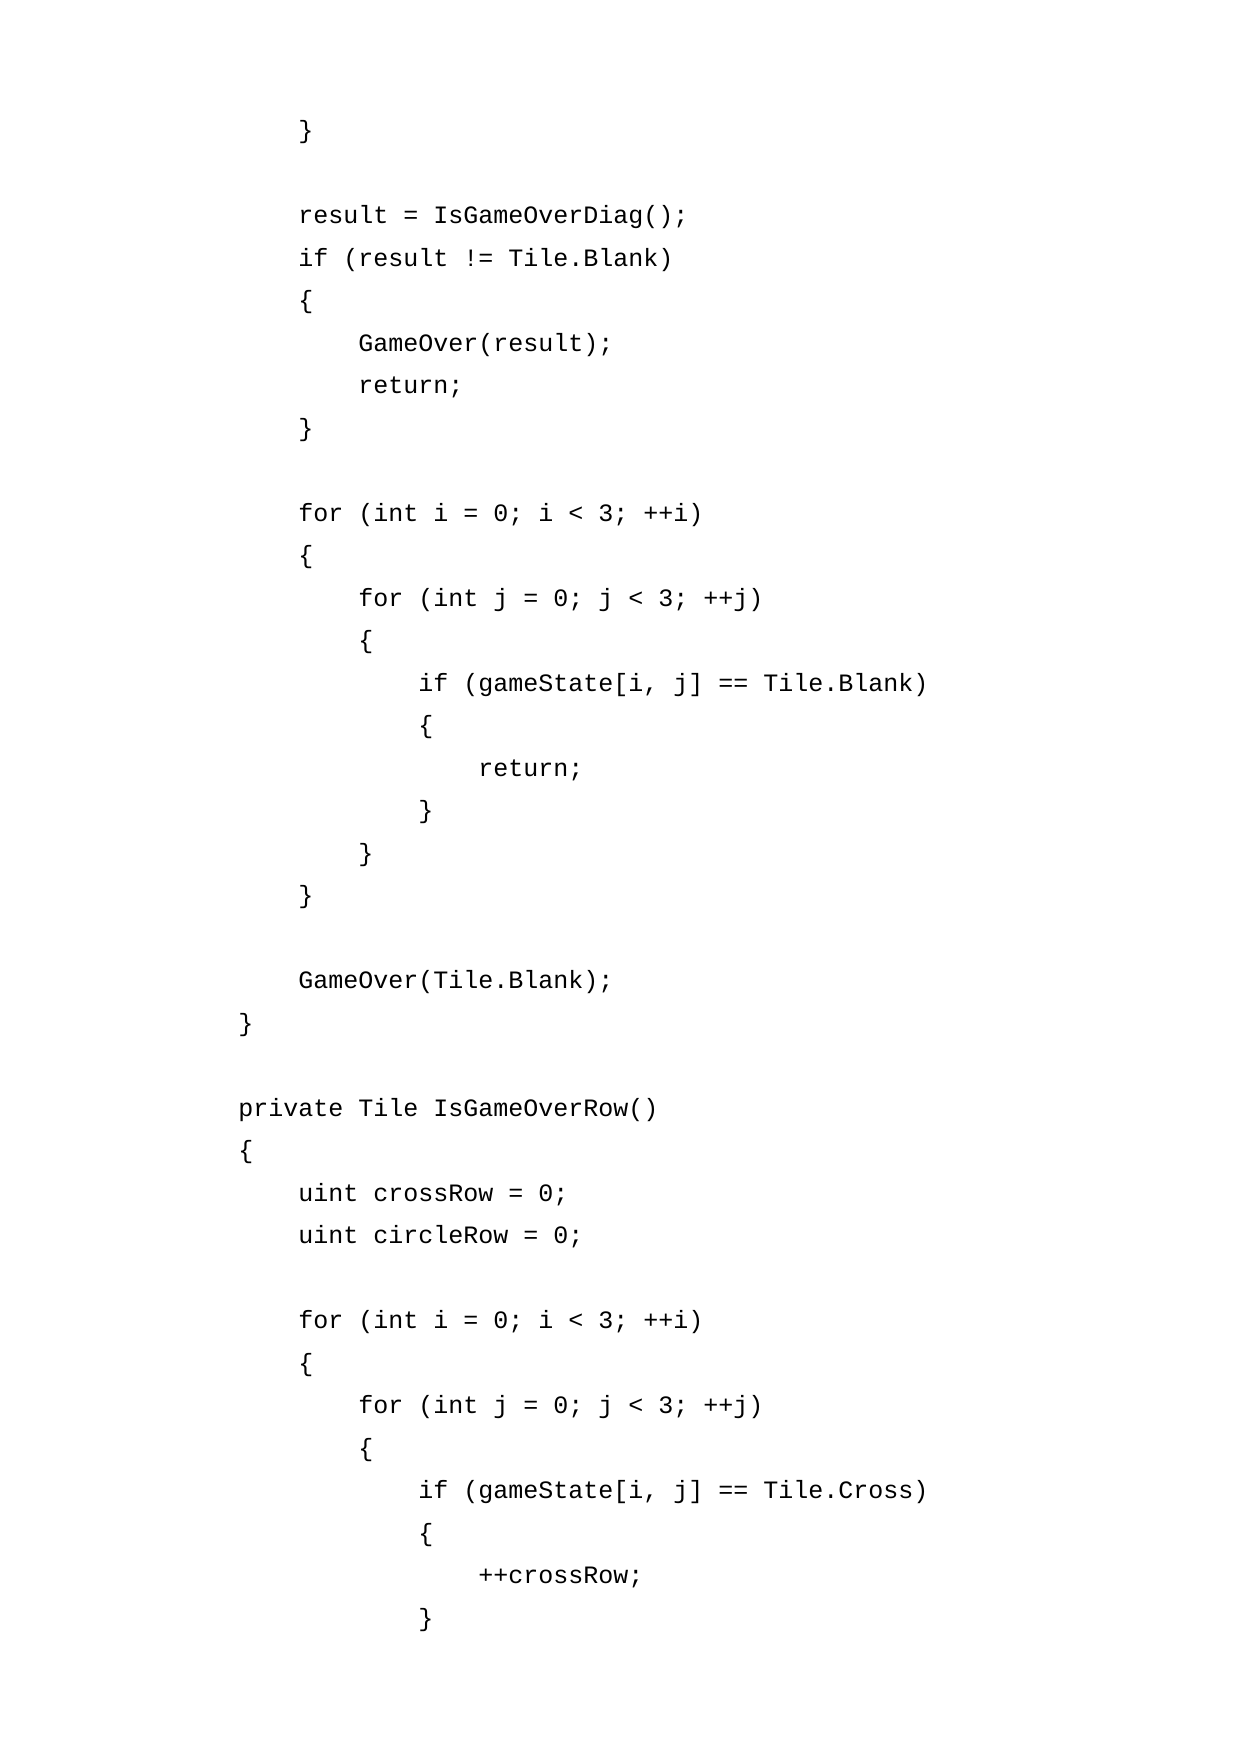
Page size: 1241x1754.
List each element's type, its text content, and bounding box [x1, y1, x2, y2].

text } [118, 1011, 1122, 1039]
text } [118, 118, 1122, 146]
text GameOver(Tile.Blank); [118, 968, 1122, 996]
text { [118, 713, 1122, 741]
text { [118, 1521, 1122, 1549]
text for (int j = 0; j < 3; ++j) [118, 1393, 1122, 1421]
text } [118, 883, 1122, 911]
text { [118, 1351, 1122, 1379]
text GameOver(result); [118, 331, 1122, 359]
text { [118, 628, 1122, 656]
text } [118, 841, 1122, 869]
text for (int i = 0; i < 3; ++i) [118, 501, 1122, 529]
text { [118, 543, 1122, 571]
text } [118, 416, 1122, 444]
text { [118, 1436, 1122, 1464]
text return; [118, 373, 1122, 401]
text ++crossRow; [118, 1563, 1122, 1591]
text if (gameState[i, j] == Tile.Cross) [118, 1478, 1122, 1506]
text { [118, 1138, 1122, 1166]
text private Tile IsGameOverRow() [118, 1096, 1122, 1124]
text { [118, 288, 1122, 316]
text return; [118, 756, 1122, 784]
text } [118, 1606, 1122, 1634]
text uint circleRow = 0; [118, 1223, 1122, 1251]
text if (result != Tile.Blank) [118, 246, 1122, 274]
text uint crossRow = 0; [118, 1181, 1122, 1209]
text result = IsGameOverDiag(); [118, 203, 1122, 231]
text for (int j = 0; j < 3; ++j) [118, 586, 1122, 614]
text for (int i = 0; i < 3; ++i) [118, 1308, 1122, 1336]
text } [118, 798, 1122, 826]
text if (gameState[i, j] == Tile.Blank) [118, 671, 1122, 699]
